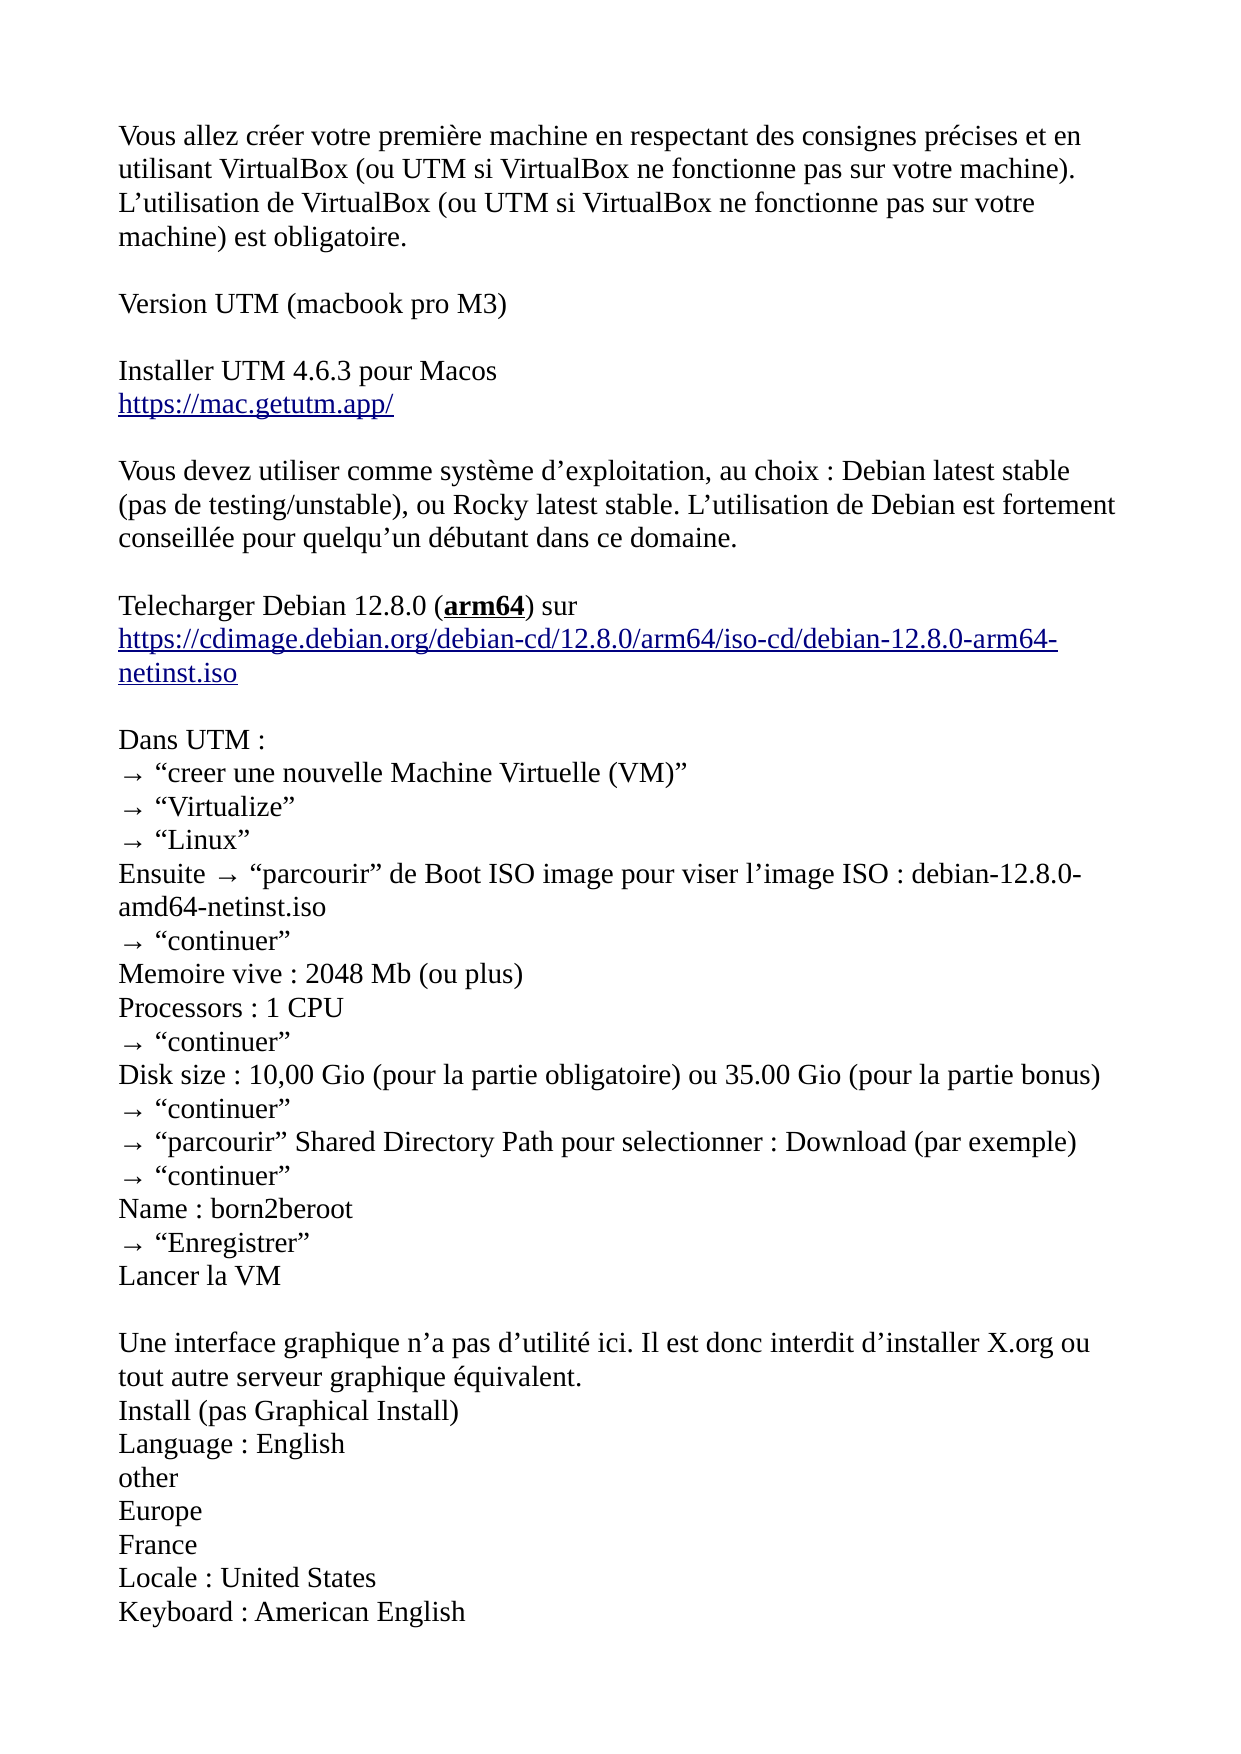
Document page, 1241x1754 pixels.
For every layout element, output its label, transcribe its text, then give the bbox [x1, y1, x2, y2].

text Disk size : 10,00 Gio (pour la partie obligatoire) ou 35.00 Gio (pour la partie bonus) [118, 1057, 1122, 1091]
text → “Virtualize” [118, 789, 1122, 822]
text Locale : United States [118, 1560, 1122, 1594]
text Vous allez créer votre première machine en respectant des consignes précises et en [118, 118, 1122, 152]
text → “parcourir” Shared Directory Path pour selectionner : Download (par exemple) [118, 1124, 1122, 1158]
text machine) est obligatoire. [118, 219, 1122, 252]
text Processors : 1 CPU [118, 990, 1122, 1024]
text Keyboard : American English [118, 1594, 1122, 1627]
text L’utilisation de VirtualBox (ou UTM si VirtualBox ne fonctionne pas sur votre [118, 185, 1122, 219]
text Name : born2beroot [118, 1191, 1122, 1225]
text Telecharger Debian 12.8.0 (arm64) sur https://cdimage.debian.org/debian-cd/12.8.0/arm64/iso-cd/debian-12.8.0-arm64-netinst.iso [118, 588, 1122, 688]
text Installer UTM 4.6.3 pour Macos [118, 353, 1122, 386]
text https://mac.getutm.app/ [118, 386, 1122, 420]
text → “continuer” [118, 1024, 1122, 1057]
text Memoire vive : 2048 Mb (ou plus) [118, 957, 1122, 990]
text other [118, 1460, 1122, 1493]
text Install (pas Graphical Install) [118, 1393, 1122, 1426]
text → “continuer” [118, 1091, 1122, 1124]
text conseillée pour quelqu’un débutant dans ce domaine. [118, 521, 1122, 554]
text utilisant VirtualBox (ou UTM si VirtualBox ne fonctionne pas sur votre machine). [118, 152, 1122, 185]
text → “Linux” [118, 822, 1122, 856]
text Dans UTM : [118, 722, 1122, 755]
text Vous devez utiliser comme système d’exploitation, au choix : Debian latest stable (pas de testing/unstable), ou Rocky latest stable. L’utilisation de Debian est fortement [118, 453, 1122, 521]
text → “Enregistrer” [118, 1225, 1122, 1258]
text → “continuer” [118, 1158, 1122, 1191]
text Europe [118, 1493, 1122, 1527]
text → “creer une nouvelle Machine Virtuelle (VM)” [118, 755, 1122, 789]
text Lancer la VM [118, 1258, 1122, 1292]
text France [118, 1527, 1122, 1560]
text → “continuer” [118, 923, 1122, 957]
text Ensuite → “parcourir” de Boot ISO image pour viser l’image ISO : debian-12.8.0-amd64-netinst.iso [118, 856, 1122, 923]
text Une interface graphique n’a pas d’utilité ici. Il est donc interdit d’installer X.org ou tout autre serveur graphique équivalent. [118, 1326, 1122, 1393]
text Language : English [118, 1426, 1122, 1460]
text Version UTM (macbook pro M3) [118, 286, 1122, 319]
